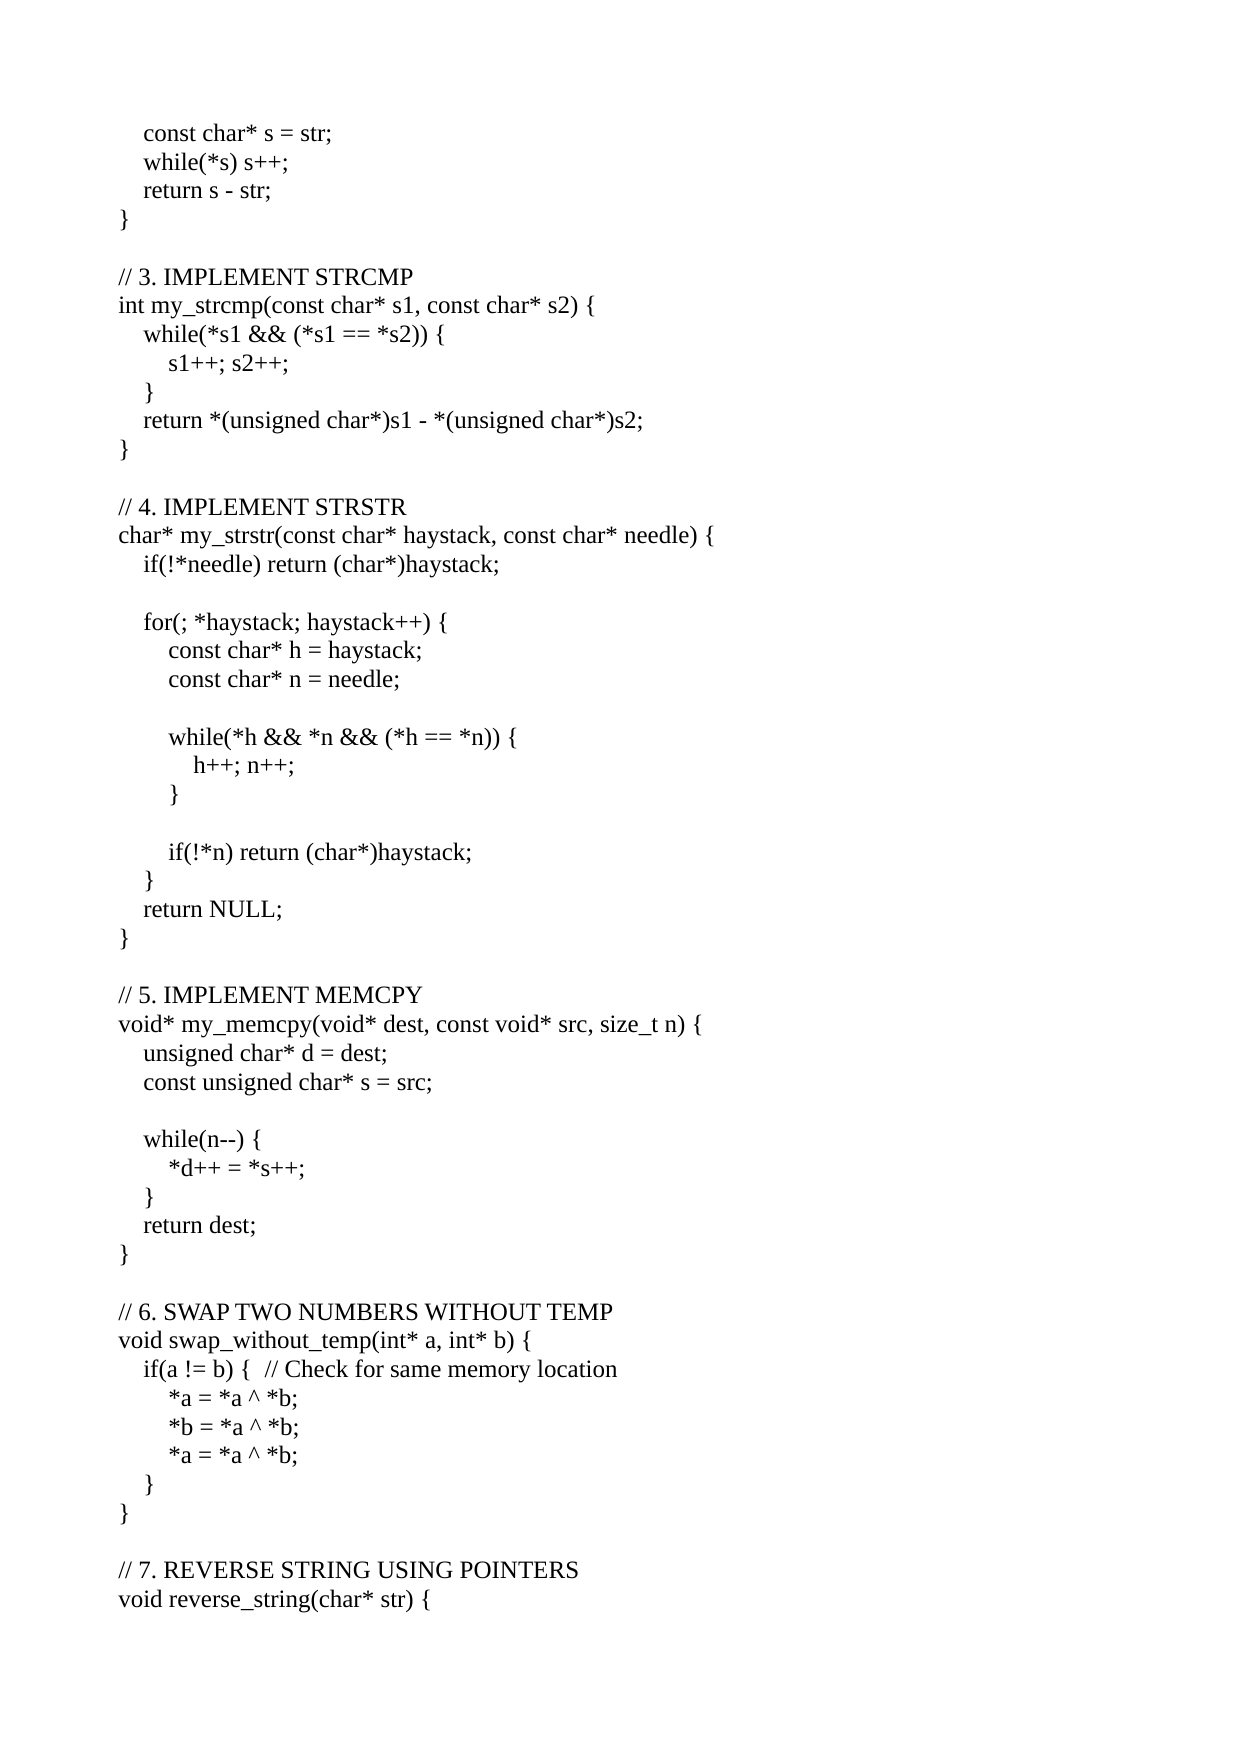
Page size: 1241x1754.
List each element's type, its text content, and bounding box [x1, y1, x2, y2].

text // 6. SWAP TWO NUMBERS WITHOUT TEMP [118, 1297, 1122, 1326]
text } [118, 1498, 1122, 1527]
text return *(unsigned char*)s1 - *(unsigned char*)s2; [118, 406, 1122, 434]
text int my_strcmp(const char* s1, const char* s2) { [118, 291, 1122, 319]
text return s - str; [118, 176, 1122, 204]
text } [118, 204, 1122, 233]
text } [118, 1239, 1122, 1268]
text s1++; s2++; [118, 348, 1122, 377]
text } [118, 923, 1122, 952]
text *d++ = *s++; [118, 1153, 1122, 1182]
text void reverse_string(char* str) { [118, 1584, 1122, 1613]
text const char* n = needle; [118, 664, 1122, 693]
text char* my_strstr(const char* haystack, const char* needle) { [118, 521, 1122, 549]
text // 5. IMPLEMENT MEMCPY [118, 981, 1122, 1009]
text } [118, 779, 1122, 808]
text *a = *a ^ *b; [118, 1383, 1122, 1412]
text unsigned char* d = dest; [118, 1038, 1122, 1067]
text const char* h = haystack; [118, 636, 1122, 664]
text void swap_without_temp(int* a, int* b) { [118, 1326, 1122, 1354]
text for(; *haystack; haystack++) { [118, 607, 1122, 636]
text } [118, 377, 1122, 406]
text } [118, 434, 1122, 463]
text const unsigned char* s = src; [118, 1067, 1122, 1096]
text if(a != b) { // Check for same memory location [118, 1354, 1122, 1383]
text while(n--) { [118, 1124, 1122, 1153]
text const char* s = str; [118, 118, 1122, 147]
text return dest; [118, 1211, 1122, 1239]
text while(*h && *n && (*h == *n)) { [118, 722, 1122, 751]
text // 3. IMPLEMENT STRCMP [118, 262, 1122, 291]
text h++; n++; [118, 751, 1122, 779]
text return NULL; [118, 894, 1122, 923]
text while(*s1 && (*s1 == *s2)) { [118, 319, 1122, 348]
text void* my_memcpy(void* dest, const void* src, size_t n) { [118, 1009, 1122, 1038]
text if(!*needle) return (char*)haystack; [118, 549, 1122, 578]
text // 7. REVERSE STRING USING POINTERS [118, 1556, 1122, 1584]
text *b = *a ^ *b; [118, 1412, 1122, 1441]
text // 4. IMPLEMENT STRSTR [118, 492, 1122, 521]
text } [118, 1469, 1122, 1498]
text } [118, 1182, 1122, 1211]
text } [118, 866, 1122, 894]
text *a = *a ^ *b; [118, 1441, 1122, 1469]
text while(*s) s++; [118, 147, 1122, 176]
text if(!*n) return (char*)haystack; [118, 837, 1122, 866]
